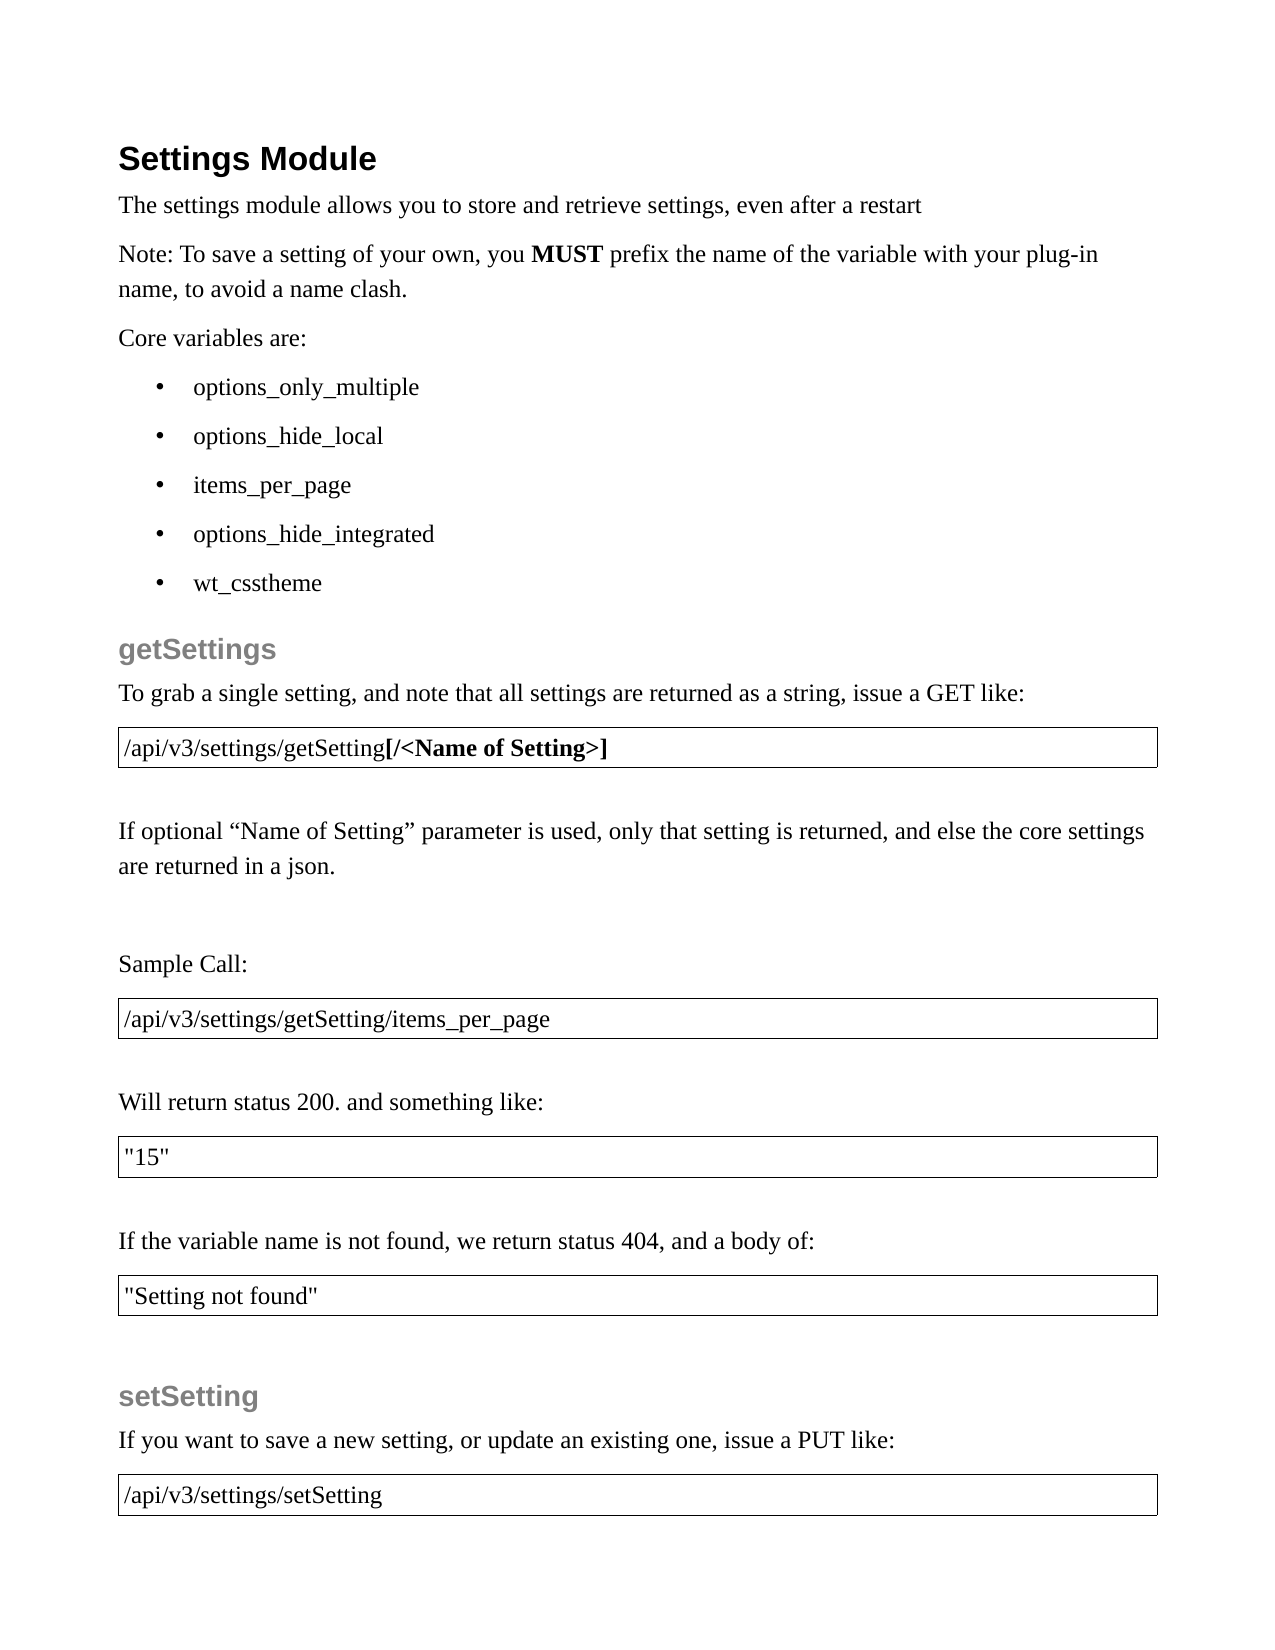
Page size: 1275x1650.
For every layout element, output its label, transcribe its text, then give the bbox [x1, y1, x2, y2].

list options_hide_local [156, 421, 1157, 449]
list items_per_page [156, 470, 1157, 499]
table_header /api/v3/settings/getSetting[/<Name of Setting>] [119, 728, 1157, 767]
text If optional “Name of Setting” parameter is used, only that setting is returned, and else the core settings are returned in a json. [118, 816, 1157, 879]
list wt_csstheme [156, 568, 1157, 597]
text Will return status 200. and something like: [118, 1087, 1157, 1116]
text To grab a single setting, and note that all settings are returned as a string, issue a GET like: [118, 678, 1157, 706]
text Sample Call: [118, 949, 1157, 978]
subtitle setSetting [118, 1379, 1157, 1413]
text If you want to save a new setting, or update an existing one, issue a PUT like: [118, 1425, 1157, 1454]
list options_only_multiple [156, 372, 1157, 401]
table_header "Setting not found" [119, 1276, 1157, 1315]
text If the variable name is not found, we return status 404, and a body of: [118, 1226, 1157, 1255]
subtitle Settings Module [118, 139, 1157, 178]
table_header /api/v3/settings/getSetting/items_per_page [119, 999, 1157, 1038]
list options_hide_integrated [156, 519, 1157, 548]
table_header "15" [119, 1137, 1157, 1177]
table_header /api/v3/settings/setSetting [119, 1475, 1157, 1514]
text Note: To save a setting of your own, you MUST prefix the name of the variable with your plug-in name, to avoid a name clash. [118, 239, 1157, 302]
text Core variables are: [118, 323, 1157, 351]
text The settings module allows you to store and retrieve settings, even after a restart [118, 190, 1157, 219]
subtitle getSettings [118, 632, 1157, 665]
